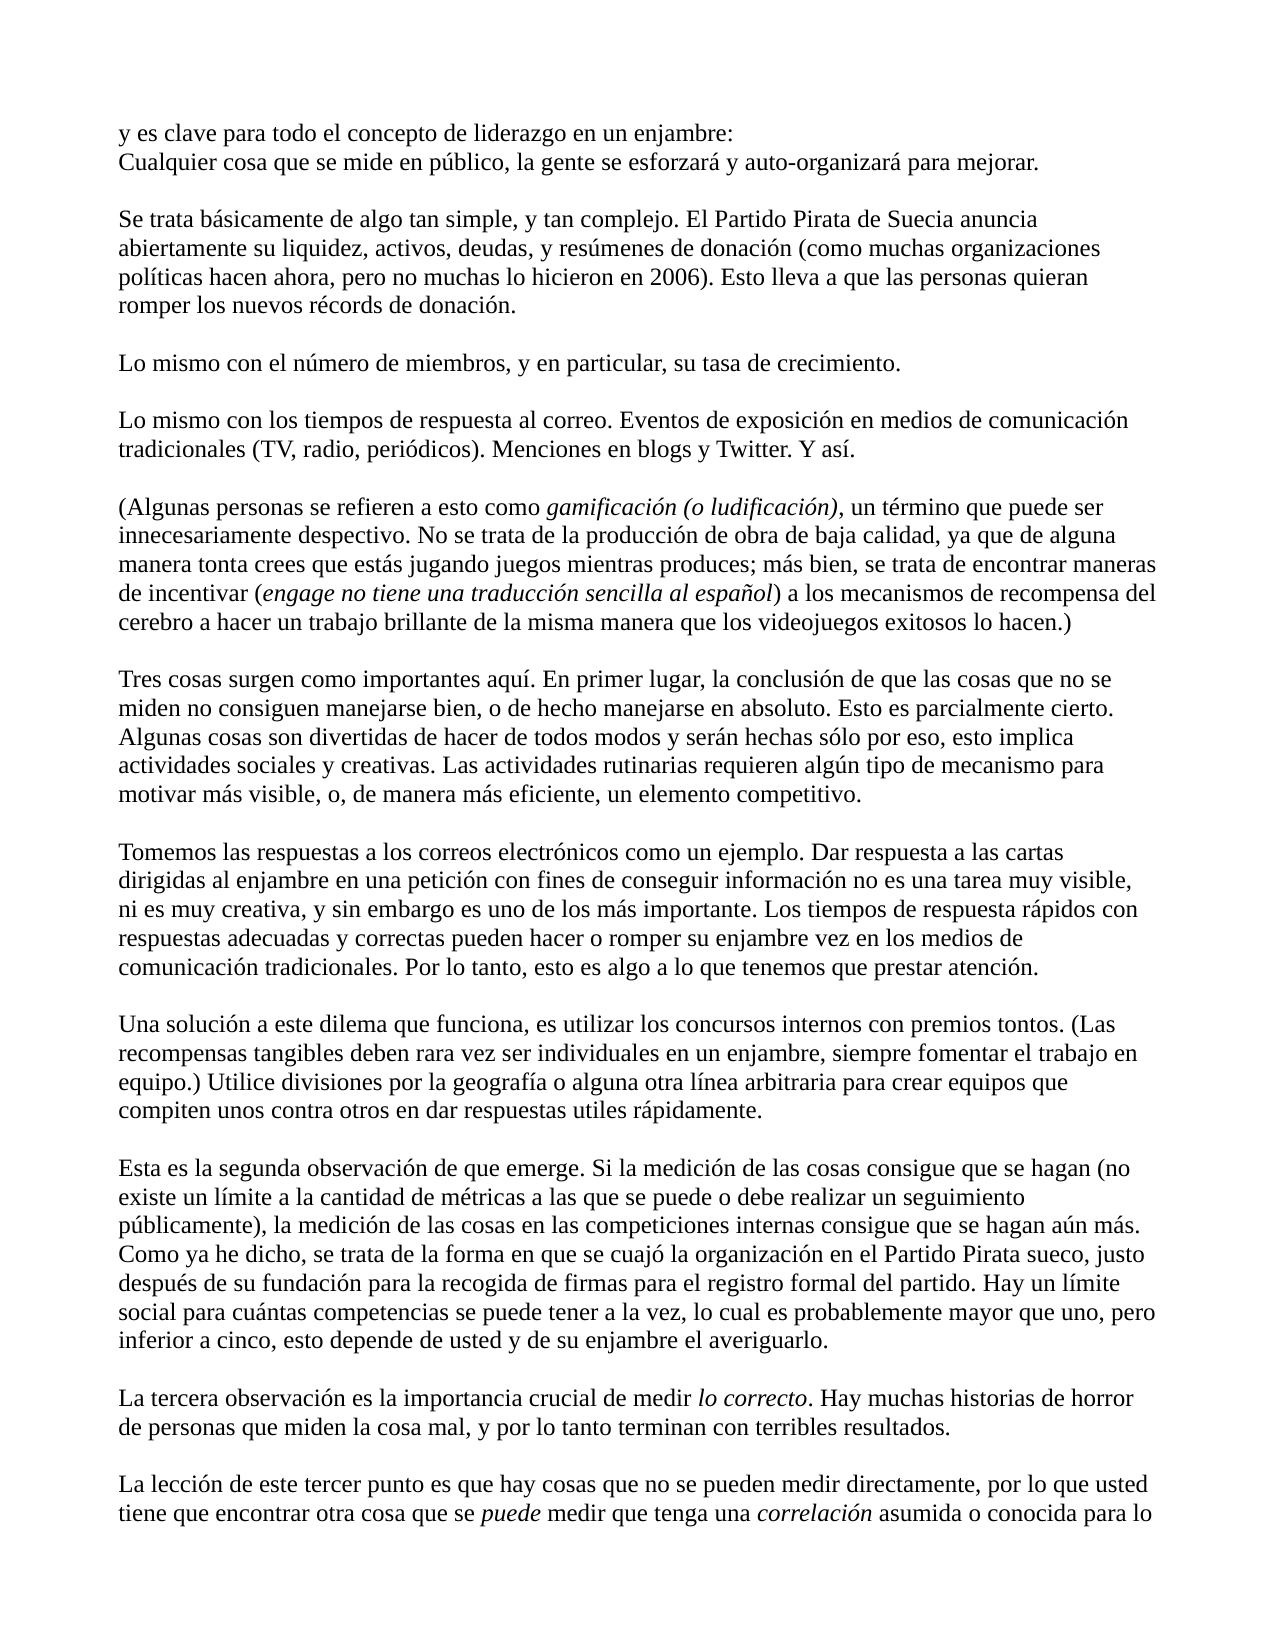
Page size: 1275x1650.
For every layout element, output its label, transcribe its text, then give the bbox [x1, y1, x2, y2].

text Lo mismo con los tiempos de respuesta al correo. Eventos de exposición en medios de comunicación tradicionales (TV, radio, periódicos). Menciones en blogs y Twitter. Y así. [118, 406, 1157, 463]
text Esta es la segunda observación de que emerge. Si la medición de las cosas consigue que se hagan (no existe un límite a la cantidad de métricas a las que se puede o debe realizar un seguimiento públicamente), la medición de las cosas en las competiciones internas consigue que se hagan aún más. Como ya he dicho, se trata de la forma en que se cuajó la organización en el Partido Pirata sueco, justo después de su fundación para la recogida de firmas para el registro formal del partido. Hay un límite social para cuántas competencias se puede tener a la vez, lo cual es probablemente mayor que uno, pero inferior a cinco, esto depende de usted y de su enjambre el averiguarlo. [118, 1153, 1157, 1354]
text Se trata básicamente de algo tan simple, y tan complejo. El Partido Pirata de Suecia anuncia abiertamente su liquidez, activos, deudas, y resúmenes de donación (como muchas organizaciones políticas hacen ahora, pero no muchas lo hicieron en 2006). Esto lleva a que las personas quieran romper los nuevos récords de donación. [118, 204, 1157, 319]
text y es clave para todo el concepto de liderazgo en un enjambre: [118, 118, 1157, 147]
text La lección de este tercer punto es que hay cosas que no se pueden medir directamente, por lo que usted tiene que encontrar otra cosa que se puede medir que tenga una correlación asumida o conocida para lo [118, 1469, 1157, 1527]
text (Algunas personas se refieren a esto como gamificación (o ludificación), un término que puede ser innecesariamente despectivo. No se trata de la producción de obra de baja calidad, ya que de alguna manera tonta crees que estás jugando juegos mientras produces; más bien, se trata de encontrar maneras de incentivar (engage no tiene una traducción sencilla al español) a los mecanismos de recompensa del cerebro a hacer un trabajo brillante de la misma manera que los videojuegos exitosos lo hacen.) [118, 492, 1157, 636]
text Tres cosas surgen como importantes aquí. En primer lugar, la conclusión de que las cosas que no se miden no consiguen manejarse bien, o de hecho manejarse en absoluto. Esto es parcialmente cierto. Algunas cosas son divertidas de hacer de todos modos y serán hechas sólo por eso, esto implica actividades sociales y creativas. Las actividades rutinarias requieren algún tipo de mecanismo para motivar más visible, o, de manera más eficiente, un elemento competitivo. [118, 664, 1157, 808]
text La tercera observación es la importancia crucial de medir lo correcto. Hay muchas historias de horror de personas que miden la cosa mal, y por lo tanto terminan con terribles resultados. [118, 1383, 1157, 1441]
text Lo mismo con el número de miembros, y en particular, su tasa de crecimiento. [118, 348, 1157, 377]
text Tomemos las respuestas a los correos electrónicos como un ejemplo. Dar respuesta a las cartas dirigidas al enjambre en una petición con fines de conseguir información no es una tarea muy visible, ni es muy creativa, y sin embargo es uno de los más importante. Los tiempos de respuesta rápidos con respuestas adecuadas y correctas pueden hacer o romper su enjambre vez en los medios de comunicación tradicionales. Por lo tanto, esto es algo a lo que tenemos que prestar atención. [118, 837, 1157, 981]
text Una solución a este dilema que funciona, es utilizar los concursos internos con premios tontos. (Las recompensas tangibles deben rara vez ser individuales en un enjambre, siempre fomentar el trabajo en equipo.) Utilice divisiones por la geografía o alguna otra línea arbitraria para crear equipos que compiten unos contra otros en dar respuestas utiles rápidamente. [118, 1009, 1157, 1124]
text Cualquier cosa que se mide en público, la gente se esforzará y auto-organizará para mejorar. [118, 147, 1157, 176]
